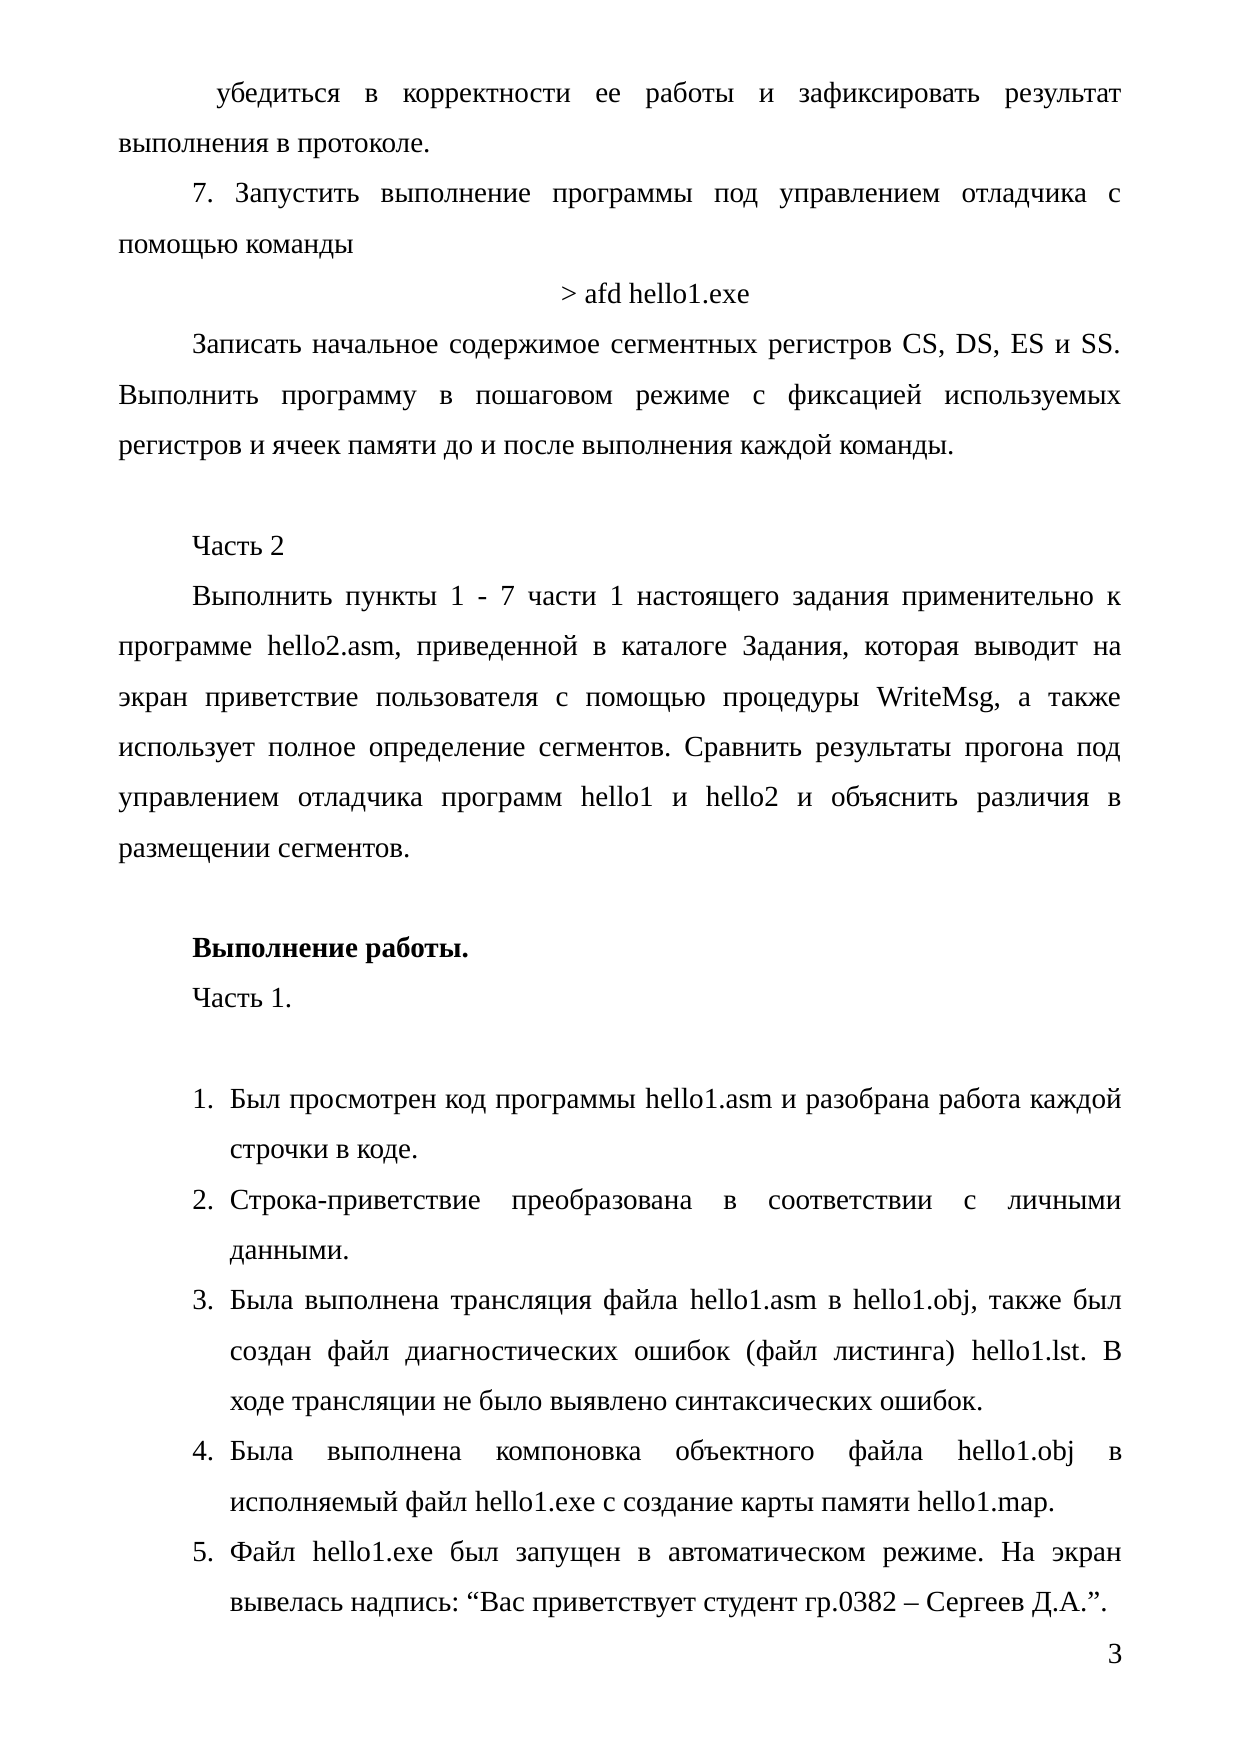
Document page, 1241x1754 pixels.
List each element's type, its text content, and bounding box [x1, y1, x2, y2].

text > afd hello1.exe [487, 276, 1122, 310]
subtitle Выполнение работы. [118, 930, 1122, 964]
text Часть 2 [118, 528, 1122, 561]
text Часть 1. [118, 981, 1122, 1014]
list Была выполнена трансляция файла hello1.asm в hello1.obj, также был создан файл диагностических ошибок (файл листинга) hello1.lst. В ходе трансляции не было выявлено синтаксических ошибок. [192, 1282, 1122, 1417]
list Строка-приветствие преобразована в соответствии с личными данными. [192, 1182, 1122, 1266]
text Записать начальное содержимое сегментных регистров CS, DS, ES и SS. Выполнить программу в пошаговом режиме с фиксацией используемых регистров и ячеек памяти до и после выполнения каждой команды. [118, 327, 1122, 461]
text 7. Запустить выполнение программы под управлением отладчика с помощью команды [118, 176, 1122, 259]
text Выполнить пункты 1 - 7 части 1 настоящего задания применительно к программе hello2.asm, приведенной в каталоге Задания, которая выводит на экран приветствие пользователя с помощью процедуры WriteMsg, а также использует полное определение сегментов. Сравнить результаты прогона под управлением отладчика программ hello1 и hello2 и объяснить различия в размещении сегментов. [118, 578, 1122, 863]
list Была выполнена компоновка объектного файла hello1.obj в исполняемый файл hello1.exe с создание карты памяти hello1.map. [192, 1433, 1122, 1517]
list Был просмотрен код программы hello1.asm и разобрана работа каждой строчки в коде. [192, 1081, 1122, 1165]
text убедиться в корректности ее работы и зафиксировать результат выполнения в протоколе. [118, 75, 1122, 159]
list Файл hello1.exe был запущен в автоматическом режиме. На экран вывелась надпись: “Вас приветствует студент гр.0382 – Сергеев Д.А.”. [192, 1534, 1122, 1618]
